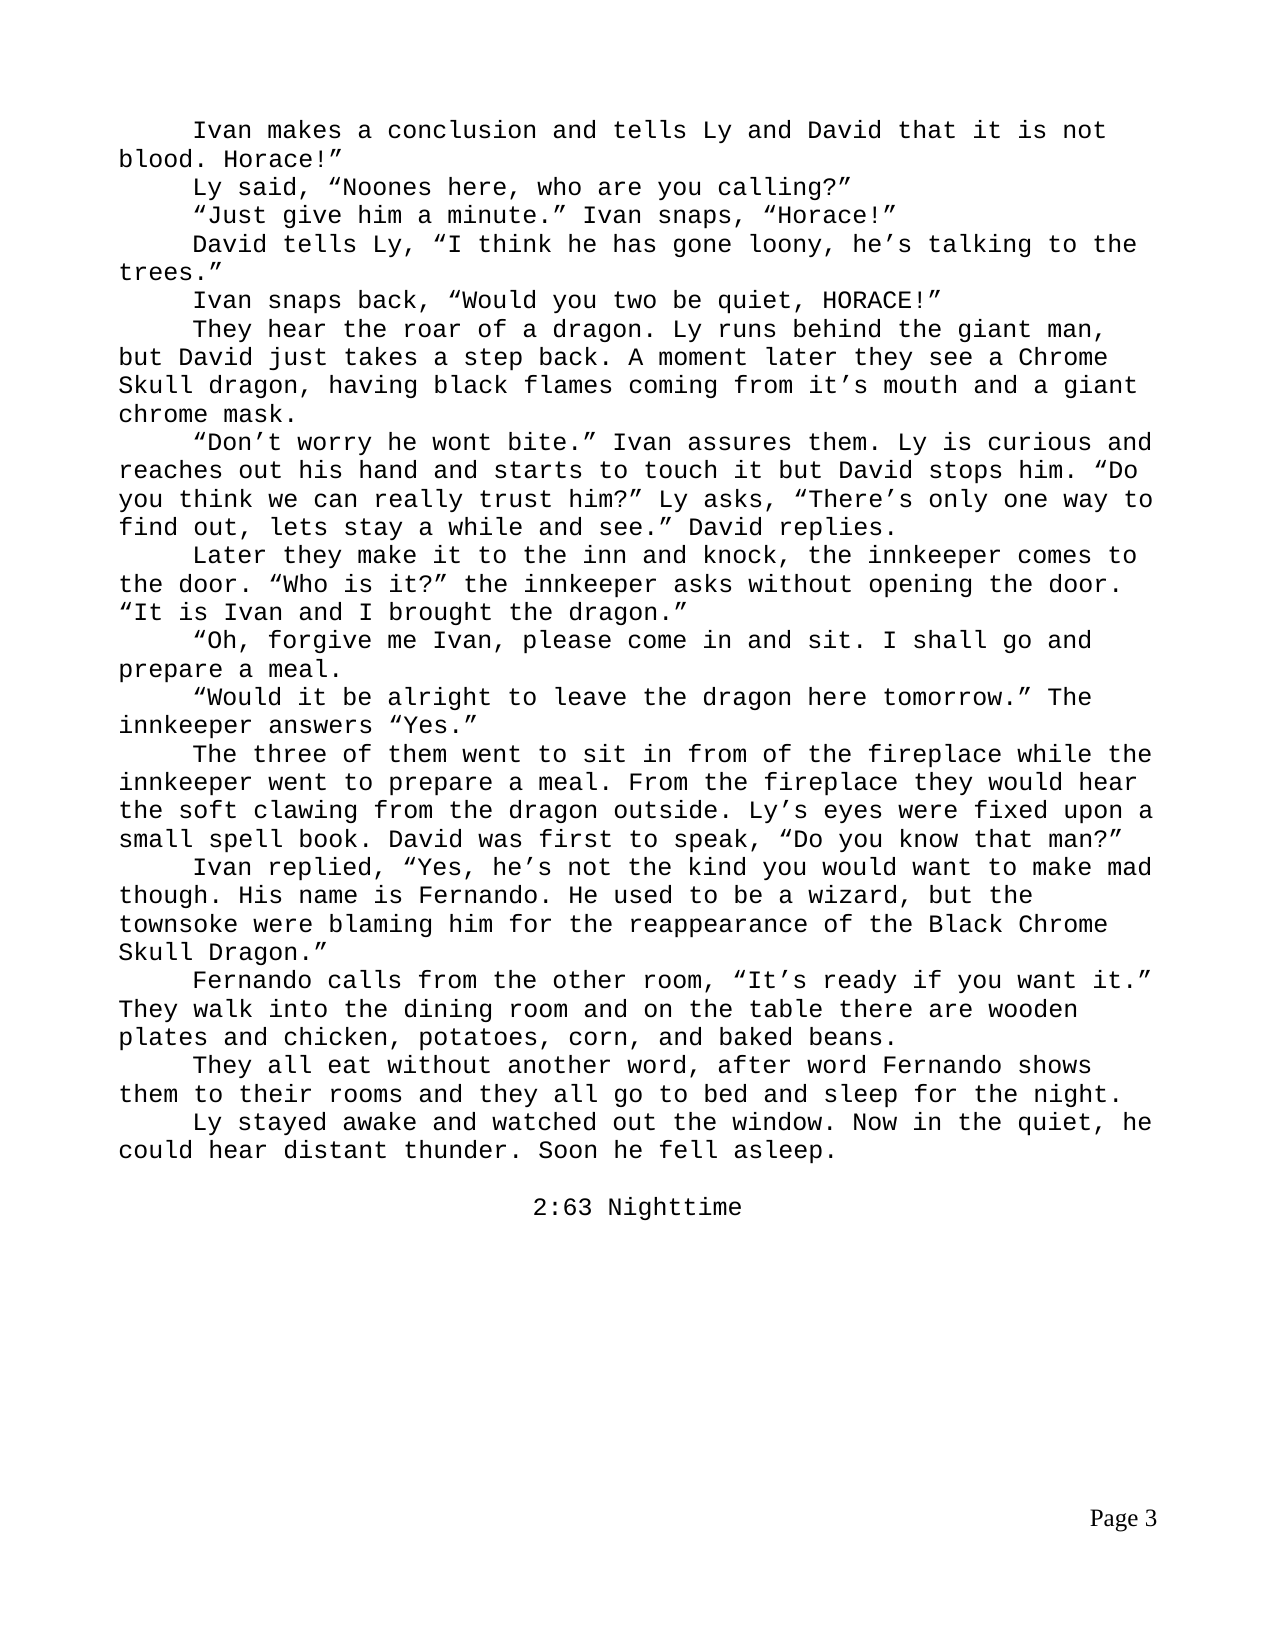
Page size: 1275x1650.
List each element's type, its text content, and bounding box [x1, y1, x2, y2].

text “Would it be alright to leave the dragon here tomorrow.” The innkeeper answers “Yes.” [118, 685, 1157, 741]
text Ly stayed awake and watched out the window. Now in the quiet, he could hear distant thunder. Soon he fell asleep. [118, 1110, 1157, 1166]
text 2:63 Nighttime [118, 1195, 1157, 1223]
text Ly said, “Noones here, who are you calling?” [118, 175, 1157, 203]
text Ivan replied, “Yes, he’s not the kind you would want to make mad though. His name is Fernando. He used to be a wizard, but the townsoke were blaming him for the reappearance of the Black Chrome Skull Dragon.” [118, 855, 1157, 968]
text Later they make it to the inn and knock, the innkeeper comes to the door. “Who is it?” the innkeeper asks without opening the door. “It is Ivan and I brought the dragon.” [118, 543, 1157, 628]
text “Don’t worry he wont bite.” Ivan assures them. Ly is curious and reaches out his hand and starts to touch it but David stops him. “Do you think we can really trust him?” Ly asks, “There’s only one way to find out, lets stay a while and see.” David replies. [118, 430, 1157, 543]
text “Oh, forgive me Ivan, please come in and sit. I shall go and prepare a meal. [118, 628, 1157, 685]
text They all eat without another word, after word Fernando shows them to their rooms and they all go to bed and sleep for the night. [118, 1053, 1157, 1110]
text David tells Ly, “I think he has gone loony, he’s talking to the trees.” [118, 231, 1157, 288]
text They hear the roar of a dragon. Ly runs behind the giant man, but David just takes a step back. A moment later they see a Chrome Skull dragon, having black flames coming from it’s mouth and a giant chrome mask. [118, 316, 1157, 430]
text Ivan snaps back, “Would you two be quiet, HORACE!” [118, 288, 1157, 316]
text “Just give him a minute.” Ivan snaps, “Horace!” [118, 203, 1157, 231]
text Ivan makes a conclusion and tells Ly and David that it is not blood. Horace!” [118, 118, 1157, 175]
text The three of them went to sit in from of the fireplace while the innkeeper went to prepare a meal. From the fireplace they would hear the soft clawing from the dragon outside. Ly’s eyes were fixed upon a small spell book. David was first to speak, “Do you know that man?” [118, 741, 1157, 855]
text Fernando calls from the other room, “It’s ready if you want it.” They walk into the dining room and on the table there are wooden plates and chicken, potatoes, corn, and baked beans. [118, 968, 1157, 1053]
